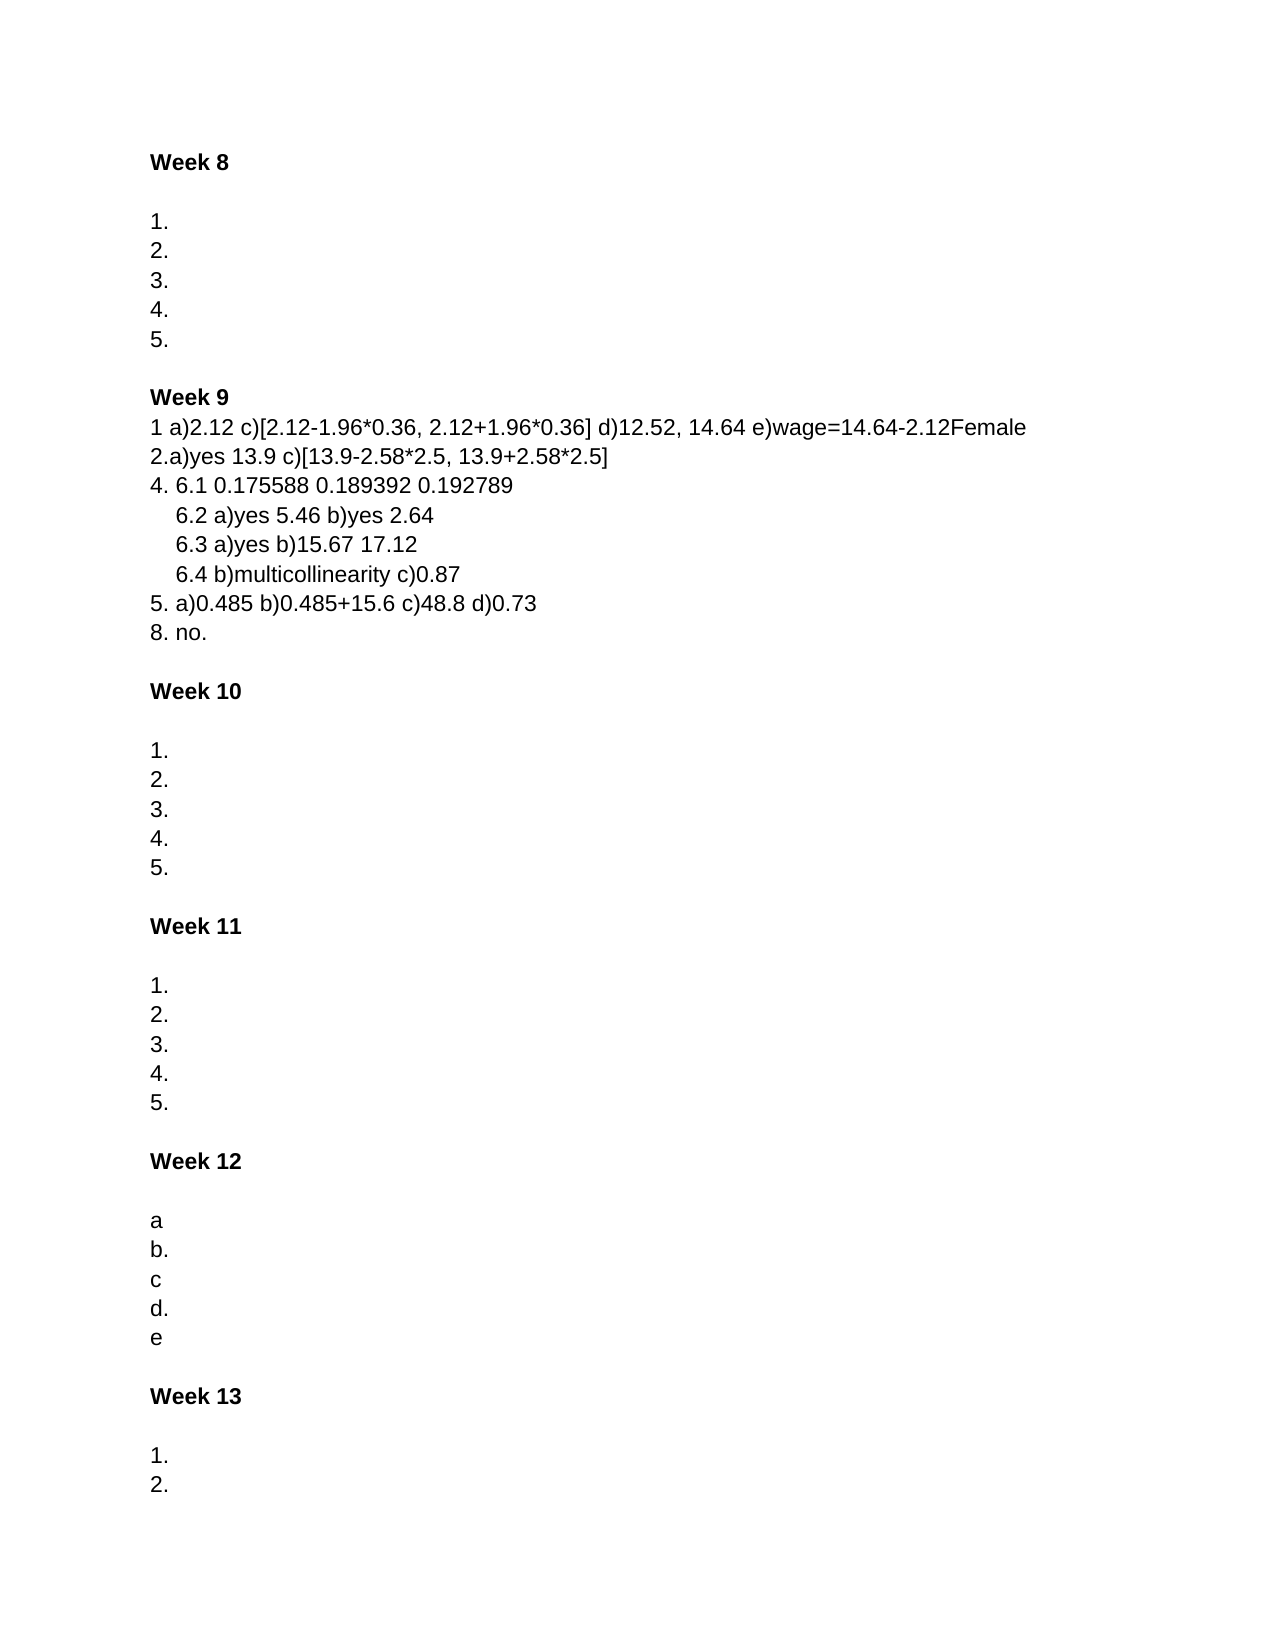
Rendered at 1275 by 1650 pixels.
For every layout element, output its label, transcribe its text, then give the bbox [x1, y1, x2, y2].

text e [150, 1325, 1125, 1351]
text 4. [150, 1061, 1125, 1086]
text 2.a)yes 13.9 c)[13.9-2.58*2.5, 13.9+2.58*2.5] [150, 444, 1125, 469]
text 6.4 b)multicollinearity c)0.87 [150, 561, 1125, 587]
text 1. [150, 737, 1125, 763]
text 6.2 a)yes 5.46 b)yes 2.64 [150, 502, 1125, 528]
text Week 13 [150, 1384, 1125, 1409]
text Week 8 [150, 150, 1125, 176]
text 5. [150, 1090, 1125, 1116]
text 3. [150, 1031, 1125, 1057]
text 4. [150, 826, 1125, 851]
text 1. [150, 972, 1125, 998]
text b. [150, 1237, 1125, 1262]
text 2. [150, 767, 1125, 792]
text a [150, 1207, 1125, 1233]
text 4. [150, 297, 1125, 322]
text 6.3 a)yes b)15.67 17.12 [150, 532, 1125, 557]
text c [150, 1266, 1125, 1292]
text 3. [150, 796, 1125, 822]
text 2. [150, 1002, 1125, 1027]
text d. [150, 1296, 1125, 1321]
text 5. a)0.485 b)0.485+15.6 c)48.8 d)0.73 [150, 591, 1125, 616]
text 1 a)2.12 c)[2.12-1.96*0.36, 2.12+1.96*0.36] d)12.52, 14.64 e)wage=14.64-2.12Female [150, 414, 1125, 440]
text 2. [150, 238, 1125, 264]
text Week 10 [150, 679, 1125, 704]
text Week 12 [150, 1149, 1125, 1174]
text Week 11 [150, 914, 1125, 939]
text 1. [150, 1442, 1125, 1468]
text 5. [150, 326, 1125, 352]
text 1. [150, 209, 1125, 234]
text 4. 6.1 0.175588 0.189392 0.192789 [150, 473, 1125, 499]
text 3. [150, 267, 1125, 293]
text Week 9 [150, 385, 1125, 411]
text 8. no. [150, 620, 1125, 646]
text 2. [150, 1472, 1125, 1497]
text 5. [150, 855, 1125, 881]
